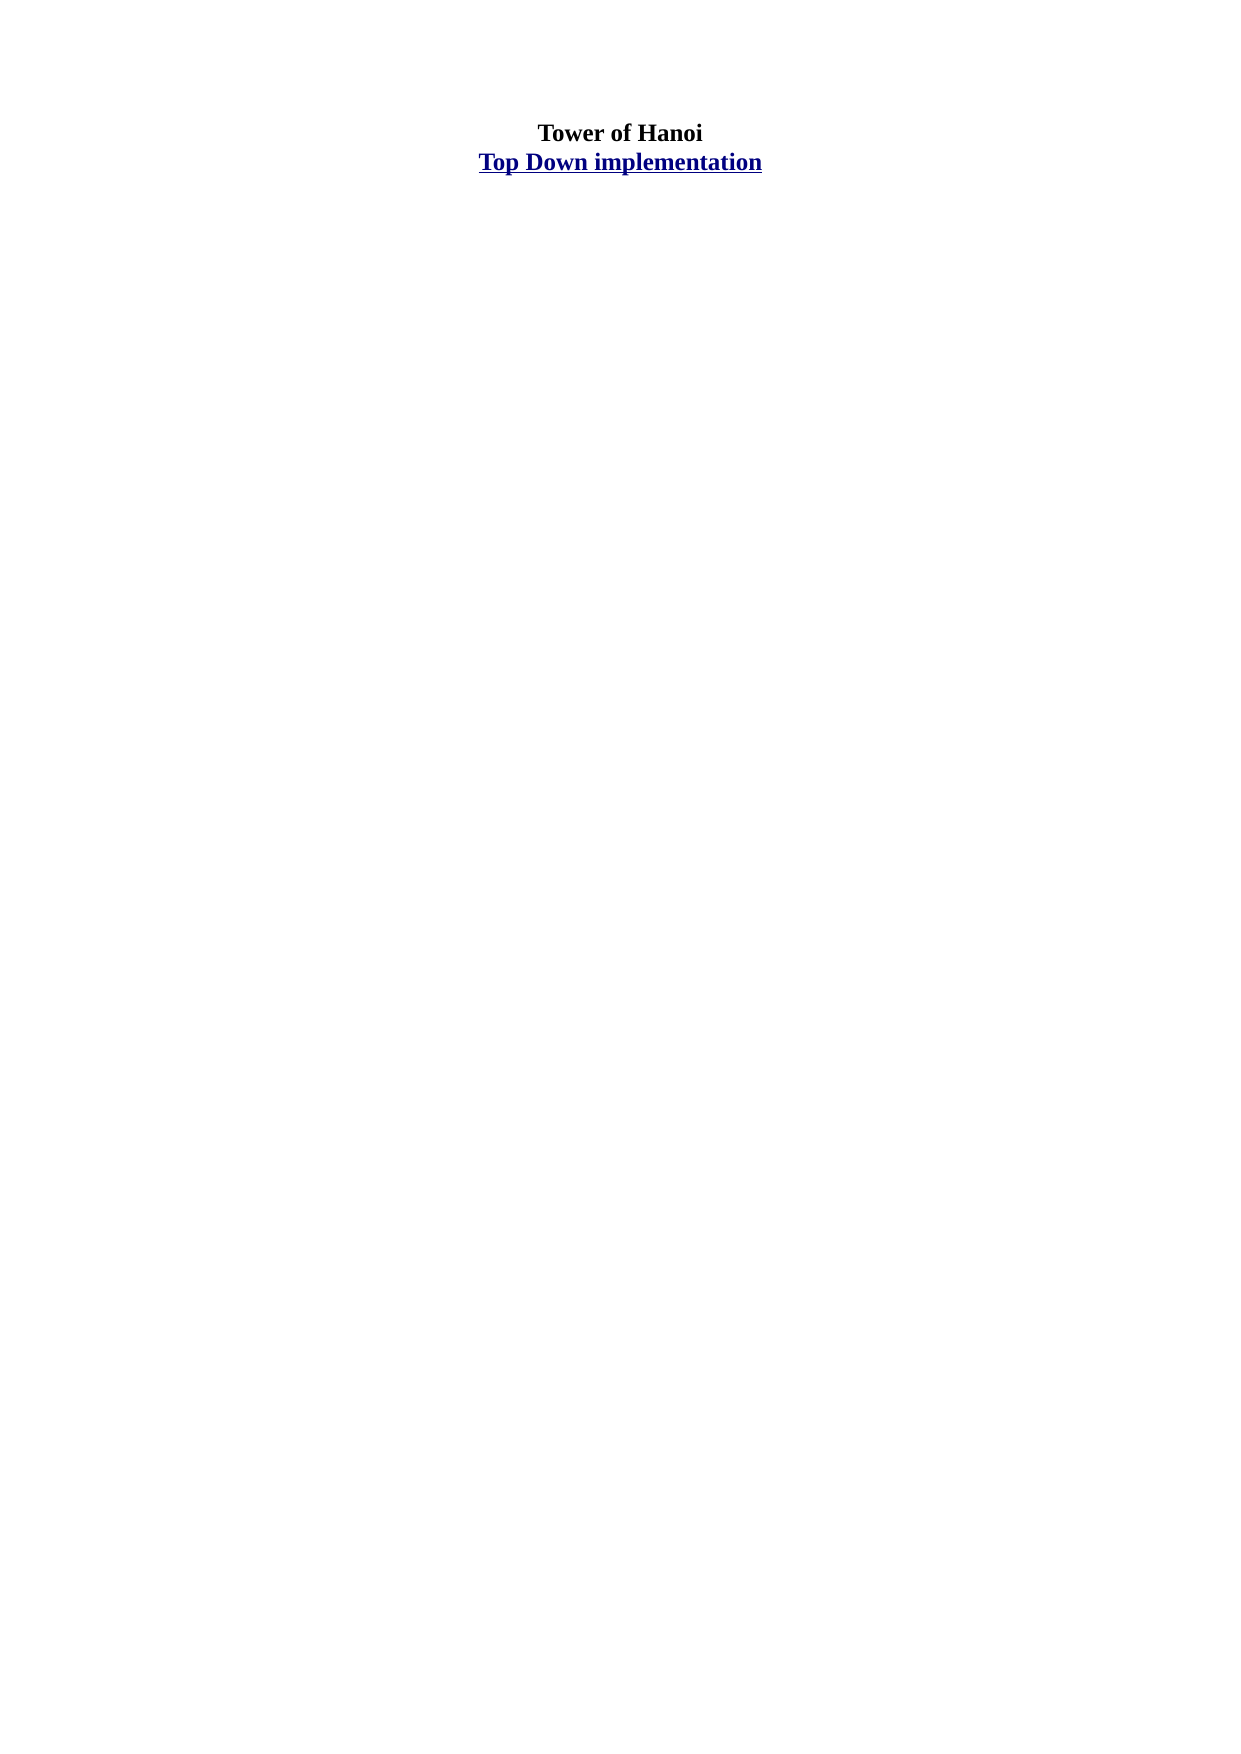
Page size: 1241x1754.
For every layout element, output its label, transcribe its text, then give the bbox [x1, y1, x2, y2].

text Tower of Hanoi [118, 118, 1122, 147]
text Top Down implementation [118, 147, 1122, 176]
